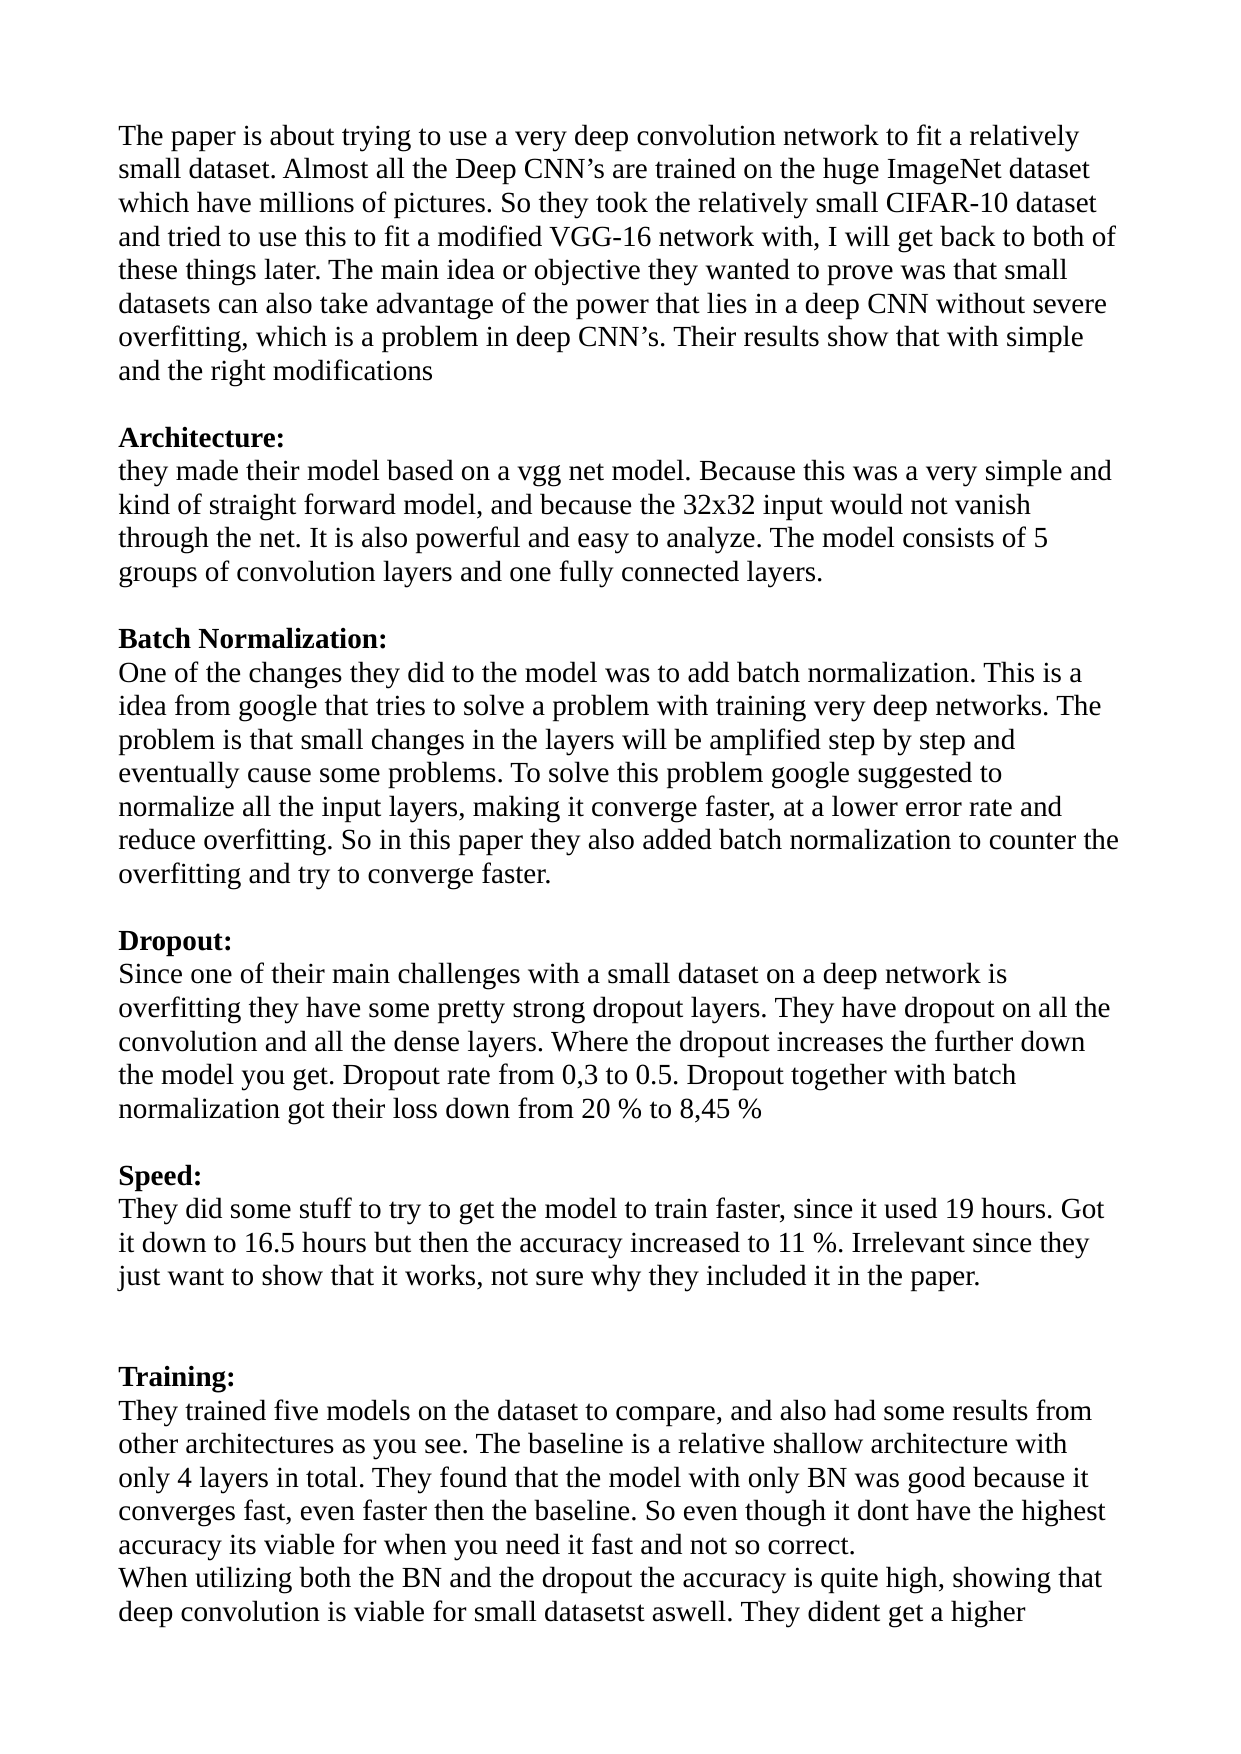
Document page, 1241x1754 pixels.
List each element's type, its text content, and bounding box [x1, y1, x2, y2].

text When utilizing both the BN and the dropout the accuracy is quite high, showing that deep convolution is viable for small datasetst aswell. They dident get a higher [118, 1560, 1122, 1627]
text Speed: [118, 1158, 1122, 1191]
text One of the changes they did to the model was to add batch normalization. This is a idea from google that tries to solve a problem with training very deep networks. The problem is that small changes in the layers will be amplified step by step and eventually cause some problems. To solve this problem google suggested to normalize all the input layers, making it converge faster, at a lower error rate and reduce overfitting. So in this paper they also added batch normalization to counter the overfitting and try to converge faster. [118, 655, 1122, 889]
text They did some stuff to try to get the model to train faster, since it used 19 hours. Got it down to 16.5 hours but then the accuracy increased to 11 %. Irrelevant since they just want to show that it works, not sure why they included it in the paper. [118, 1191, 1122, 1292]
text Batch Normalization: [118, 621, 1122, 655]
text They trained five models on the dataset to compare, and also had some results from other architectures as you see. The baseline is a relative shallow architecture with only 4 layers in total. They found that the model with only BN was good because it converges fast, even faster then the baseline. So even though it dont have the highest accuracy its viable for when you need it fast and not so correct. [118, 1393, 1122, 1560]
text The paper is about trying to use a very deep convolution network to fit a relatively small dataset. Almost all the Deep CNN’s are trained on the huge ImageNet dataset which have millions of pictures. So they took the relatively small CIFAR-10 dataset and tried to use this to fit a modified VGG-16 network with, I will get back to both of these things later. The main idea or objective they wanted to prove was that small datasets can also take advantage of the power that lies in a deep CNN without severe overfitting, which is a problem in deep CNN’s. Their results show that with simple and the right modifications [118, 118, 1122, 386]
text Since one of their main challenges with a small dataset on a deep network is overfitting they have some pretty strong dropout layers. They have dropout on all the convolution and all the dense layers. Where the dropout increases the further down the model you get. Dropout rate from 0,3 to 0.5. Dropout together with batch normalization got their loss down from 20 % to 8,45 % [118, 957, 1122, 1124]
text Training: [118, 1359, 1122, 1393]
text they made their model based on a vgg net model. Because this was a very simple and kind of straight forward model, and because the 32x32 input would not vanish through the net. It is also powerful and easy to analyze. The model consists of 5 groups of convolution layers and one fully connected layers. [118, 453, 1122, 588]
text Architecture: [118, 420, 1122, 453]
text Dropout: [118, 923, 1122, 957]
